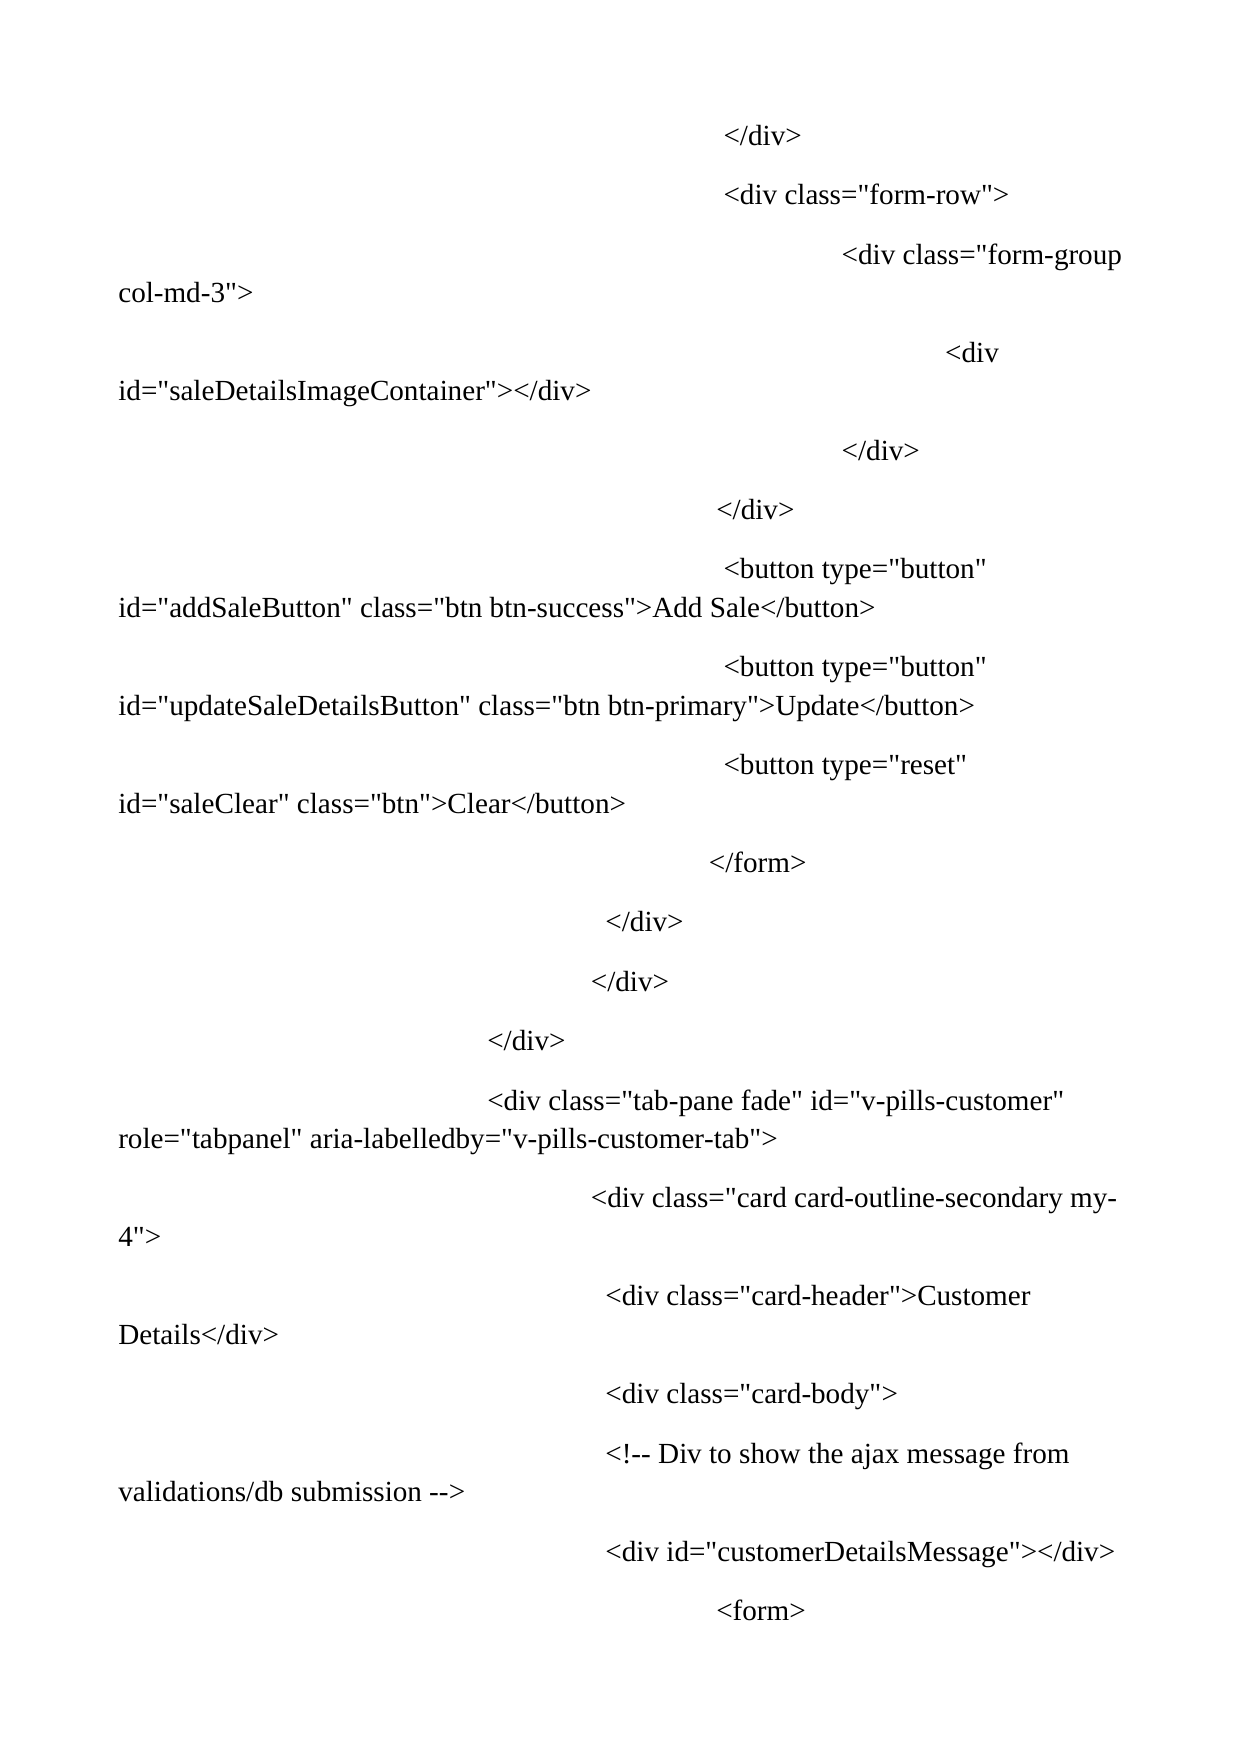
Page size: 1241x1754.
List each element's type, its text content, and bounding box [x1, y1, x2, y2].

text </div> [118, 964, 1122, 997]
text <button type="button" id="addSaleButton" class="btn btn-success">Add Sale</button> [118, 551, 1122, 623]
text </div> [118, 1023, 1122, 1057]
text <button type="reset" id="saleClear" class="btn">Clear</button> [118, 747, 1122, 819]
text <!-- Div to show the ajax message from validations/db submission --> [118, 1436, 1122, 1508]
text <form> [118, 1593, 1122, 1627]
text <div id="saleDetailsImageContainer"></div> [118, 335, 1122, 407]
text <button type="button" id="updateSaleDetailsButton" class="btn btn-primary">Update</button> [118, 649, 1122, 721]
text <div class="tab-pane fade" id="v-pills-customer" role="tabpanel" aria-labelledby="v-pills-customer-tab"> [118, 1083, 1122, 1155]
text <div class="card card-outline-secondary my-4"> [118, 1181, 1122, 1253]
text <div class="form-group col-md-3"> [118, 237, 1122, 309]
text <div class="card-header">Customer Details</div> [118, 1278, 1122, 1351]
text </div> [118, 904, 1122, 938]
text <div class="card-body"> [118, 1376, 1122, 1410]
text </div> [118, 492, 1122, 526]
text </div> [118, 433, 1122, 466]
text </form> [118, 845, 1122, 879]
text </div> [118, 118, 1122, 152]
text <div id="customerDetailsMessage"></div> [118, 1534, 1122, 1567]
text <div class="form-row"> [118, 177, 1122, 211]
